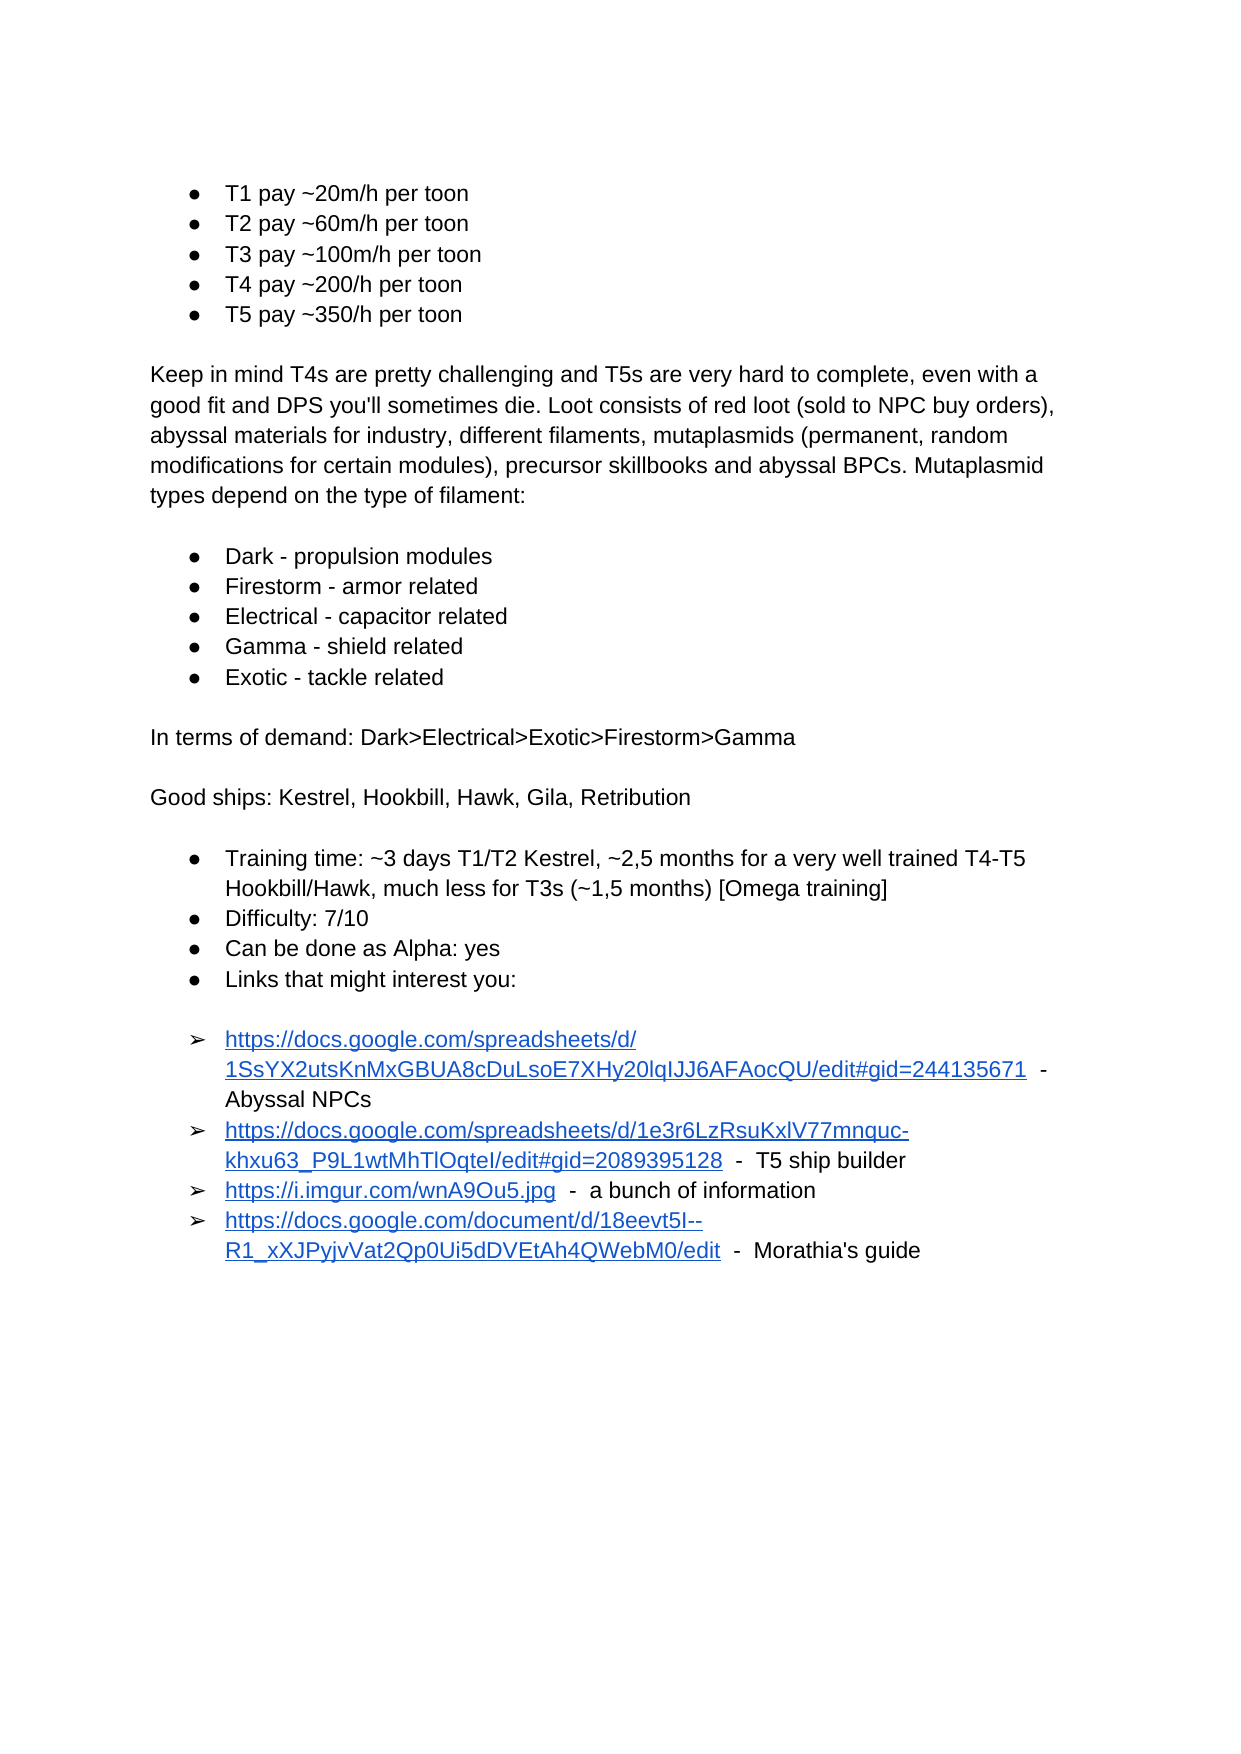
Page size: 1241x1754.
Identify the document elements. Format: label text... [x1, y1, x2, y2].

list Dark - propulsion modules [187, 543, 1090, 569]
list https://i.imgur.com/wnA9Ou5.jpg - a bunch of information [187, 1177, 1090, 1203]
list Links that might interest you: [187, 966, 1090, 992]
text Keep in mind T4s are pretty challenging and T5s are very hard to complete, even with a good fit and DPS you'll sometimes die. Loot consists of red loot (sold to NPC buy orders), abyssal materials for industry, different filaments, mutaplasmids (permanent, random modifications for certain modules), precursor skillbooks and abyssal BPCs. Mutaplasmid types depend on the type of filament: [150, 361, 1090, 509]
list T1 pay ~20m/h per toon [187, 180, 1090, 207]
list T5 pay ~350/h per toon [187, 301, 1090, 327]
list https://docs.google.com/document/d/18eevt5I--R1_xXJPyjvVat2Qp0Ui5dDVEtAh4QWebM0/edit - Morathia's guide [187, 1207, 1090, 1264]
text In terms of demand: Dark>Electrical>Exotic>Firestorm>Gamma [150, 724, 1090, 750]
list Gamma - shield related [187, 633, 1090, 660]
list Training time: ~3 days T1/T2 Kestrel, ~2,5 months for a very well trained T4-T5 Hookbill/Hawk, much less for T3s (~1,5 months) [Omega training] [187, 845, 1090, 901]
list Exotic - tackle related [187, 663, 1090, 690]
list Firestorm - armor related [187, 573, 1090, 599]
list https://docs.google.com/spreadsheets/d/1e3r6LzRsuKxlV77mnquc-khxu63_P9L1wtMhTlOqteI/edit#gid=2089395128 - T5 ship builder [187, 1117, 1090, 1173]
list https://docs.google.com/spreadsheets/d/1SsYX2utsKnMxGBUA8cDuLsoE7XHy20lqIJJ6AFAocQU/edit#gid=244135671 - Abyssal NPCs [187, 1026, 1090, 1113]
list T2 pay ~60m/h per toon [187, 210, 1090, 237]
list Can be done as Alpha: yes [187, 935, 1090, 962]
list T3 pay ~100m/h per toon [187, 241, 1090, 267]
list Difficulty: 7/10 [187, 905, 1090, 932]
list T4 pay ~200/h per toon [187, 271, 1090, 297]
text Good ships: Kestrel, Hookbill, Hawk, Gila, Retribution [150, 784, 1090, 811]
list Electrical - capacitor related [187, 603, 1090, 629]
